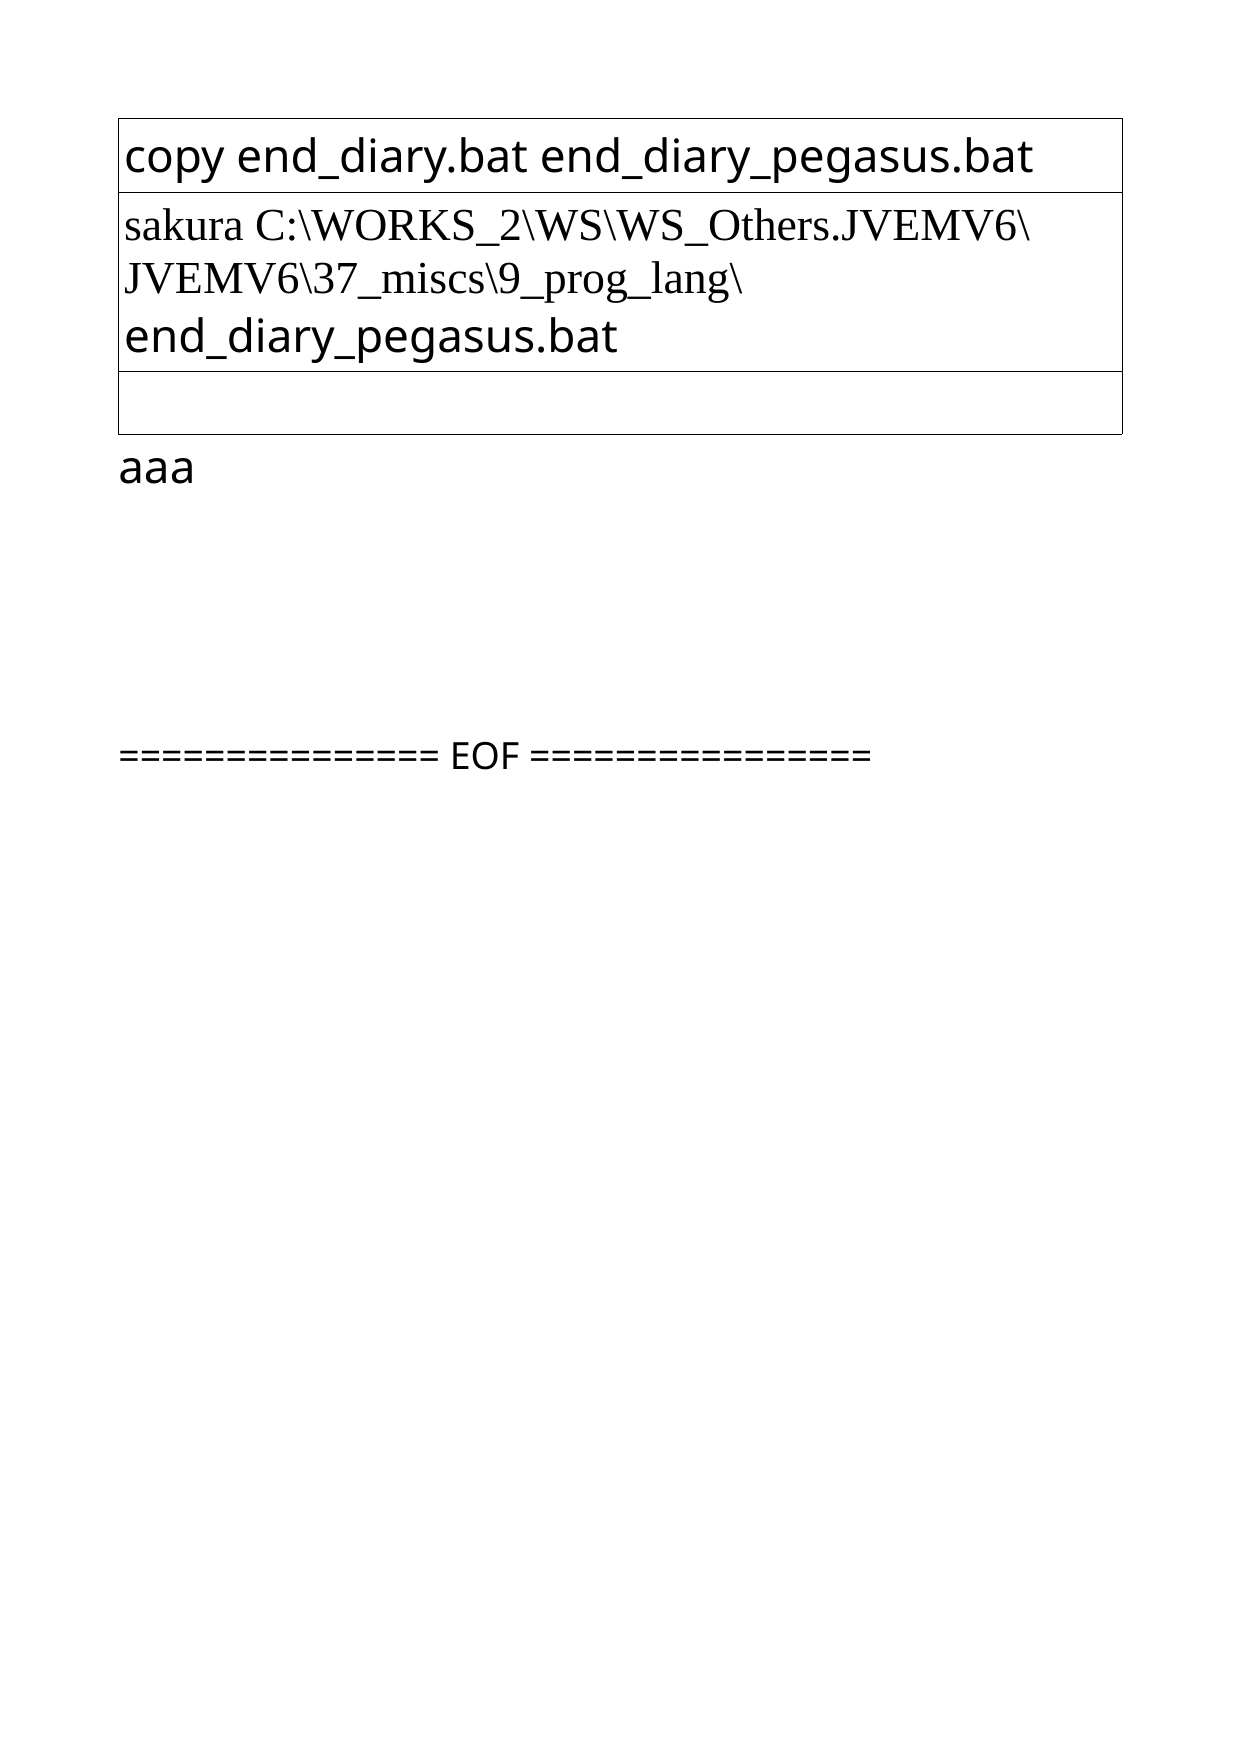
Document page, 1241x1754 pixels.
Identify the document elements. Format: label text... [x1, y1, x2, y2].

table_cell copy end_diary.bat end_diary_pegasus.bat [119, 119, 1122, 192]
table_cell sakura C:\WORKS_2\WS\WS_Others.JVEMV6\JVEMV6\37_miscs\9_prog_lang\end_diary_pegasus.bat [119, 193, 1122, 371]
text =============== EOF ================ [118, 729, 1122, 781]
table_cell [119, 372, 1122, 434]
text aaa [118, 435, 1122, 497]
